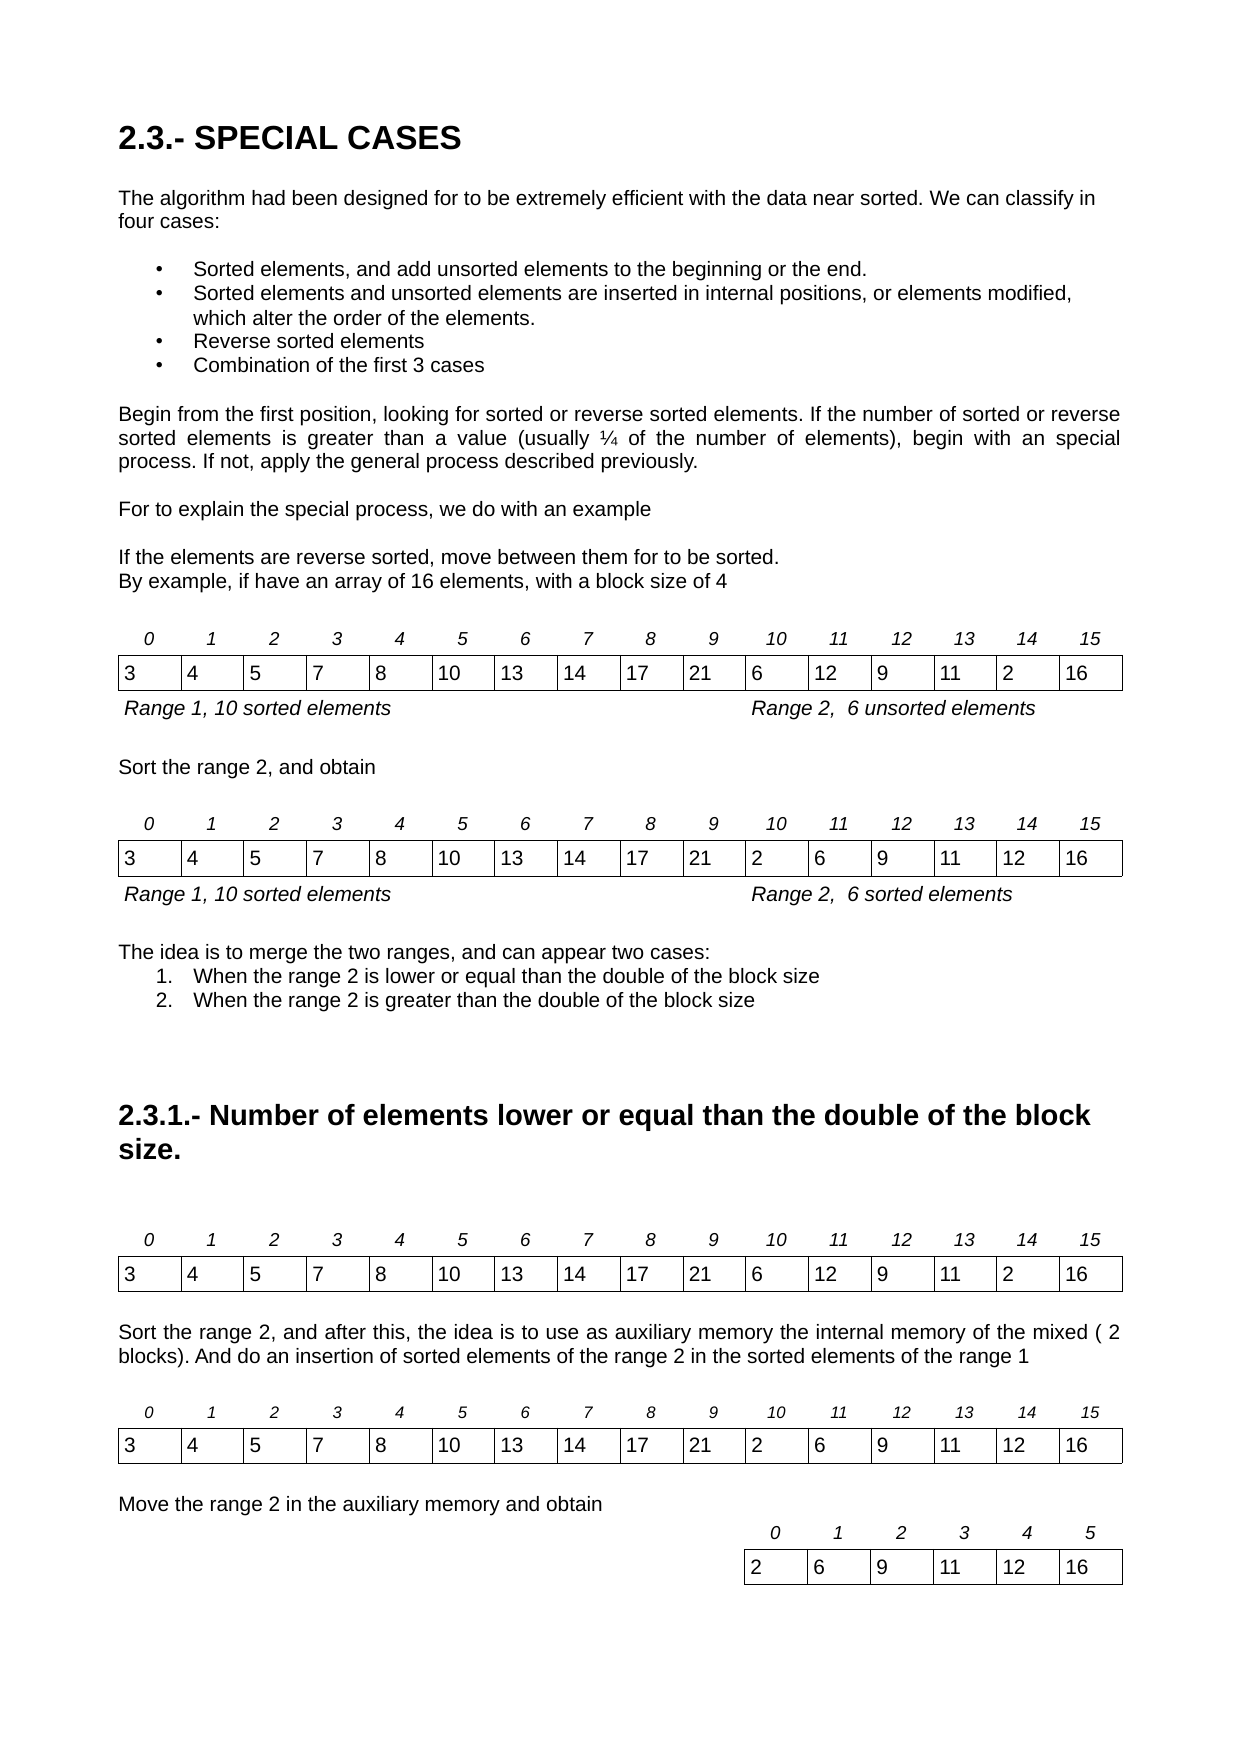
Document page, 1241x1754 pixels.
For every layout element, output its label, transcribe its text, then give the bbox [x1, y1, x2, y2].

table_header 10 [745, 807, 808, 840]
table_cell 12 [809, 656, 871, 690]
table_cell 2 [997, 1257, 1059, 1291]
table_header 6 [495, 622, 557, 655]
table_cell 21 [684, 1257, 745, 1291]
table_cell 21 [684, 841, 745, 876]
table_header 5 [432, 1397, 494, 1427]
table_cell 14 [558, 1429, 620, 1463]
text Sort the range 2, and after this, the idea is to use as auxiliary memory the internal memory of the mixed ( 2 blocks). And do an insertion of sorted elements of the range 2 in the sorted elements of the range 1 [118, 1320, 1122, 1368]
table_cell 3 [119, 656, 181, 690]
table_header 4 [369, 807, 432, 840]
text If the elements are reverse sorted, move between them for to be sorted. [118, 545, 1122, 569]
table_header 1 [808, 1516, 870, 1549]
table_header 7 [557, 1397, 620, 1427]
table_header 14 [996, 622, 1059, 655]
table_cell 21 [684, 656, 745, 690]
table_cell 9 [872, 1429, 934, 1463]
table_cell 16 [1060, 1257, 1122, 1291]
table_cell 6 [746, 1257, 808, 1291]
table_header 14 [996, 1397, 1059, 1427]
table_cell 14 [558, 841, 620, 876]
table_cell 3 [119, 841, 181, 876]
table_header 14 [996, 1223, 1059, 1256]
table_header 0 [118, 807, 181, 840]
table_cell 9 [871, 1550, 933, 1584]
table_cell 5 [244, 1429, 306, 1463]
table_header 7 [557, 622, 620, 655]
table_cell 10 [433, 841, 494, 876]
table_header 5 [432, 1223, 494, 1256]
table_cell 7 [307, 1429, 369, 1463]
table_cell 13 [495, 1429, 557, 1463]
list Reverse sorted elements [156, 329, 1122, 353]
text 2.3.1.- Number of elements lower or equal than the double of the block size. [118, 1098, 1122, 1165]
table_header 12 [871, 807, 934, 840]
table_header 6 [495, 807, 557, 840]
table_header 7 [557, 807, 620, 840]
table_header 3 [306, 1397, 369, 1427]
list When the range 2 is greater than the double of the block size [156, 988, 1122, 1012]
table_header 2 [244, 622, 306, 655]
table_header 3 [306, 622, 369, 655]
text Begin from the first position, looking for sorted or reverse sorted elements. If the number of sorted or reverse sorted elements is greater than a value (usually ¼ of the number of elements), begin with an special process. If not, apply the general process described previously. [118, 401, 1122, 473]
table_cell 12 [997, 1429, 1059, 1463]
table_cell 11 [935, 656, 996, 690]
table_cell 7 [307, 1257, 369, 1291]
table_header 11 [808, 1223, 871, 1256]
text By example, if have an array of 16 elements, with a block size of 4 [118, 569, 1122, 593]
table_header 6 [495, 1397, 557, 1427]
table_header 8 [620, 1397, 683, 1427]
table_cell 2 [997, 656, 1059, 690]
table_cell 12 [809, 1257, 871, 1291]
table_header 13 [934, 622, 996, 655]
table_cell 2 [746, 841, 808, 876]
table_header 13 [934, 1223, 996, 1256]
text Sort the range 2, and obtain [118, 754, 1122, 778]
table_cell 17 [621, 1257, 683, 1291]
table_header 11 [808, 622, 871, 655]
table_header 10 [745, 1397, 808, 1427]
text Move the range 2 in the auxiliary memory and obtain [118, 1492, 1122, 1516]
table_header 5 [432, 807, 494, 840]
table_header 1 [181, 807, 243, 840]
table_cell Range 2, 6 sorted elements [745, 877, 1122, 911]
table_cell 8 [370, 656, 432, 690]
table_cell 2 [745, 1550, 807, 1584]
table_cell 17 [621, 656, 683, 690]
table_cell 13 [495, 656, 557, 690]
table_header 0 [744, 1516, 807, 1549]
table_header 9 [683, 807, 745, 840]
table_cell 9 [872, 841, 934, 876]
table_header 9 [683, 622, 745, 655]
table_header 15 [1059, 622, 1122, 655]
table_header 4 [369, 622, 432, 655]
table_cell 17 [621, 1429, 683, 1463]
table_cell 11 [935, 841, 996, 876]
table_cell 5 [244, 656, 306, 690]
table_cell 21 [684, 1429, 745, 1463]
table_cell 10 [433, 1429, 494, 1463]
table_cell 7 [307, 656, 369, 690]
text The idea is to merge the two ranges, and can appear two cases: [118, 940, 1122, 964]
table_cell 16 [1060, 841, 1122, 876]
table_header 0 [118, 622, 181, 655]
table_header 1 [181, 1397, 243, 1427]
table_header 2 [244, 1397, 306, 1427]
table_cell 5 [244, 1257, 306, 1291]
table_cell 6 [808, 1550, 870, 1584]
table_header 14 [996, 807, 1059, 840]
table_header 8 [620, 1223, 683, 1256]
table_cell 7 [307, 841, 369, 876]
table_header 2 [244, 1223, 306, 1256]
table_header 11 [808, 807, 871, 840]
list Sorted elements, and add unsorted elements to the beginning or the end. [156, 257, 1122, 281]
table_header 8 [620, 622, 683, 655]
table_header 0 [118, 1397, 181, 1427]
table_cell 6 [809, 841, 871, 876]
table_cell 16 [1060, 1550, 1122, 1584]
table_header 4 [369, 1223, 432, 1256]
table_cell Range 1, 10 sorted elements [118, 691, 745, 726]
table_header 6 [495, 1223, 557, 1256]
table_cell 8 [370, 841, 432, 876]
table_header 15 [1059, 1223, 1122, 1256]
table_header 5 [1060, 1516, 1122, 1549]
table_header 10 [745, 1223, 808, 1256]
table_header 11 [808, 1397, 871, 1427]
text The algorithm had been designed for to be extremely efficient with the data near sorted. We can classify in four cases: [118, 185, 1122, 233]
table_cell 16 [1060, 656, 1122, 690]
table_cell 9 [872, 1257, 934, 1291]
text For to explain the special process, we do with an example [118, 497, 1122, 521]
table_cell 4 [182, 1429, 243, 1463]
table_cell 16 [1060, 1429, 1122, 1463]
table_cell 2 [746, 1429, 808, 1463]
table_cell 3 [119, 1429, 181, 1463]
table_header 8 [620, 807, 683, 840]
table_header 2 [244, 807, 306, 840]
table_cell 5 [244, 841, 306, 876]
table_header 7 [557, 1223, 620, 1256]
table_cell 13 [495, 841, 557, 876]
table_header 12 [871, 622, 934, 655]
table_header 1 [181, 1223, 243, 1256]
table_cell 4 [182, 841, 243, 876]
table_cell 4 [182, 1257, 243, 1291]
table_header 9 [683, 1397, 745, 1427]
table_cell 9 [872, 656, 934, 690]
table_cell 4 [182, 656, 243, 690]
table_cell 17 [621, 841, 683, 876]
list Sorted elements and unsorted elements are inserted in internal positions, or elements modified, which alter the order of the elements. [156, 281, 1122, 329]
list When the range 2 is lower or equal than the double of the block size [156, 964, 1122, 988]
table_header 15 [1059, 1397, 1122, 1427]
table_header 10 [745, 622, 808, 655]
table_cell Range 2, 6 unsorted elements [745, 691, 1122, 726]
table_cell 8 [370, 1429, 432, 1463]
table_header 9 [683, 1223, 745, 1256]
table_header 15 [1059, 807, 1122, 840]
table_header 5 [432, 622, 494, 655]
table_cell Range 1, 10 sorted elements [118, 877, 745, 911]
table_header 2 [870, 1516, 933, 1549]
table_header 3 [306, 807, 369, 840]
table_header 3 [934, 1516, 996, 1549]
text 2.3.- SPECIAL CASES [118, 118, 1122, 157]
table_cell 14 [558, 656, 620, 690]
table_cell 10 [433, 1257, 494, 1291]
table_header 0 [118, 1223, 181, 1256]
table_cell 11 [935, 1429, 996, 1463]
table_cell 6 [809, 1429, 871, 1463]
table_header 13 [934, 1397, 996, 1427]
table_cell 6 [746, 656, 808, 690]
table_cell 14 [558, 1257, 620, 1291]
table_header 13 [934, 807, 996, 840]
table_cell 12 [997, 841, 1059, 876]
table_cell 13 [495, 1257, 557, 1291]
table_header 1 [181, 622, 243, 655]
table_cell 12 [997, 1550, 1059, 1584]
table_cell 11 [935, 1257, 996, 1291]
table_header 12 [871, 1223, 934, 1256]
list Combination of the first 3 cases [156, 353, 1122, 377]
table_header 4 [369, 1397, 432, 1427]
table_cell 11 [934, 1550, 996, 1584]
table_cell 3 [119, 1257, 181, 1291]
table_header 4 [996, 1516, 1059, 1549]
table_header 3 [306, 1223, 369, 1256]
table_cell 10 [433, 656, 494, 690]
table_cell 8 [370, 1257, 432, 1291]
table_header 12 [871, 1397, 934, 1427]
